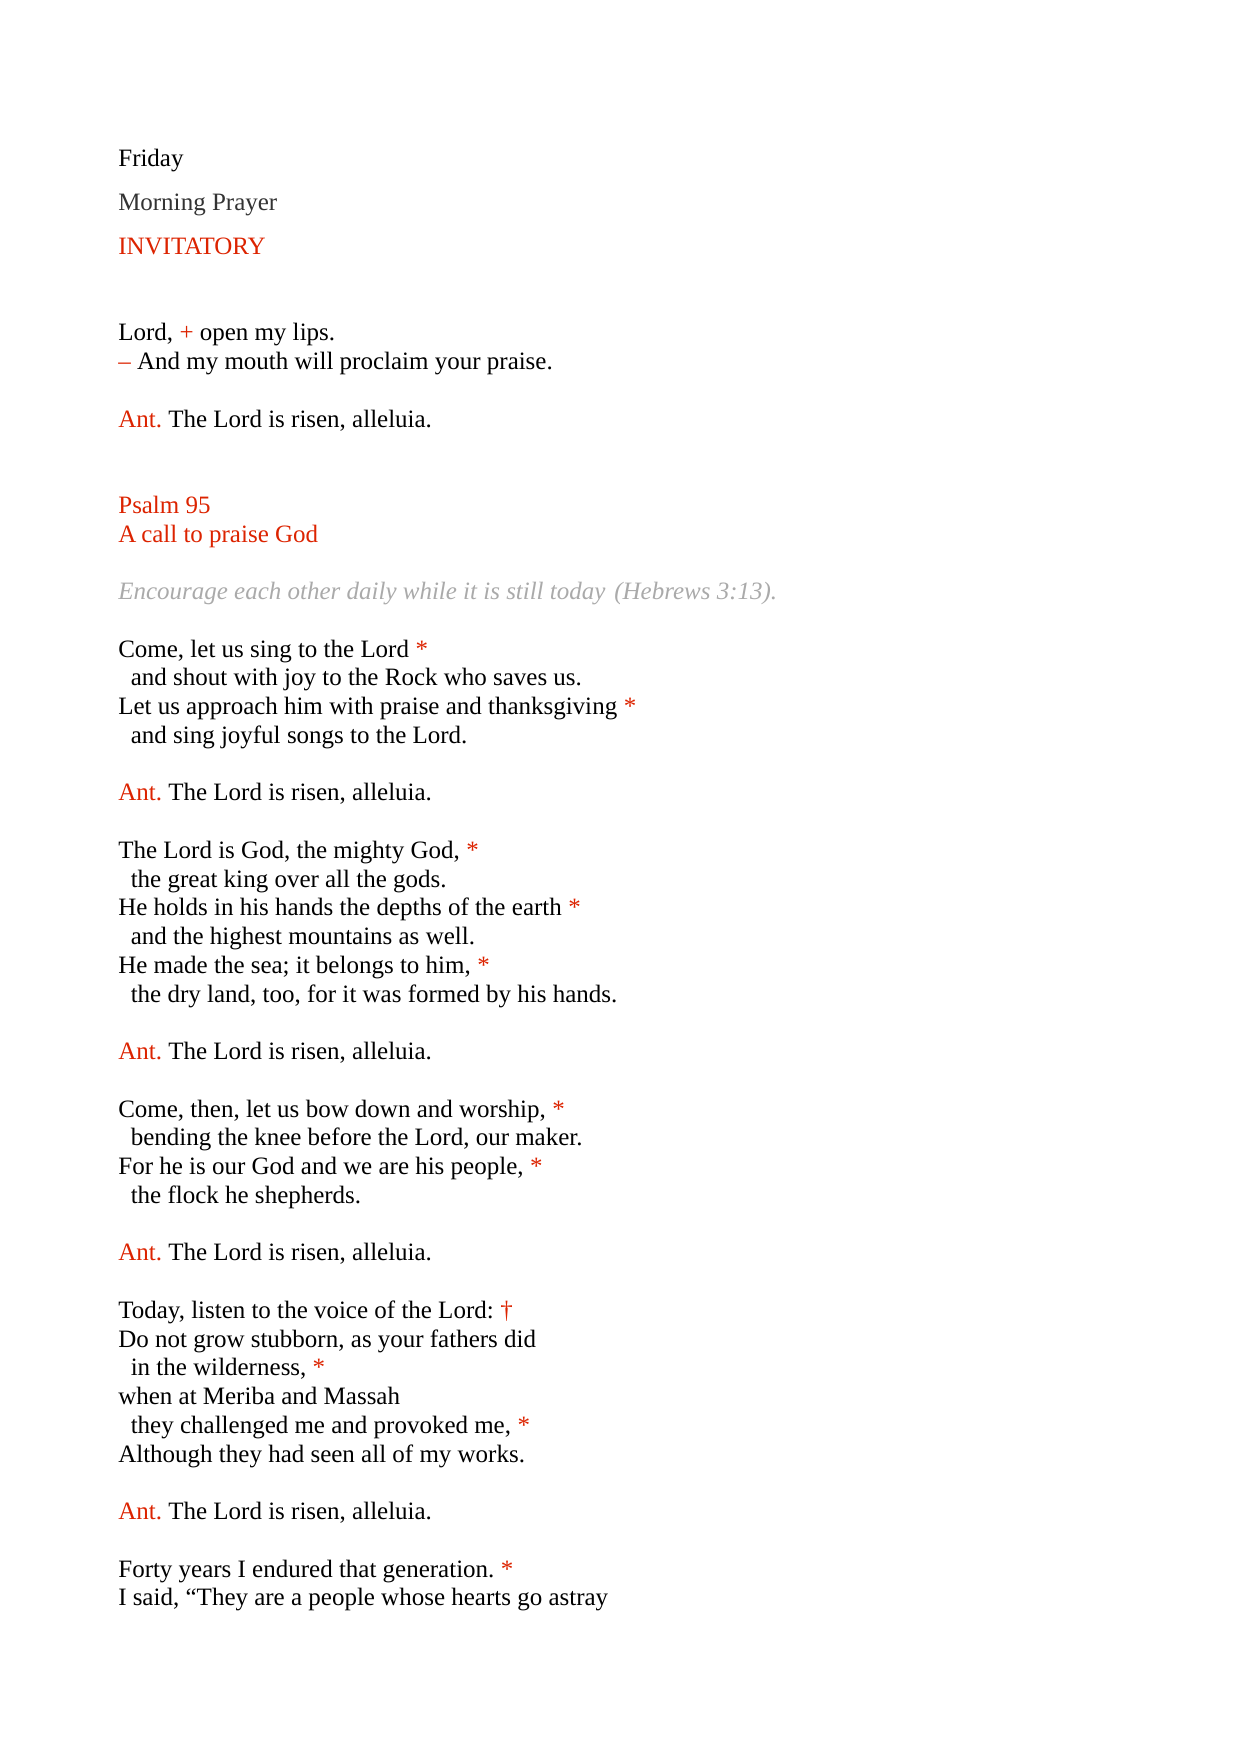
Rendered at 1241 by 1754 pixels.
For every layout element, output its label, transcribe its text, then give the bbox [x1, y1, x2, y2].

subtitle Friday [118, 143, 1122, 172]
text INVITATORY Lord, + open my lips. – And my mouth will proclaim your praise. Ant. The Lord is risen, alleluia. Psalm 95 A call to praise God Encourage each other daily while it is still today (Hebrews 3:13). Come, let us sing to the Lord * and shout with joy to the Rock who saves us. Let us approach him with praise and thanksgiving * and sing joyful songs to the Lord. Ant. The Lord is risen, alleluia. The Lord is God, the mighty God, * the great king over all the gods. He holds in his hands the depths of the earth * and the highest mountains as well. He made the sea; it belongs to him, * the dry land, too, for it was formed by his hands. Ant. The Lord is risen, alleluia. Come, then, let us bow down and worship, * bending the knee before the Lord, our maker. For he is our God and we are his people, * the flock he shepherds. Ant. The Lord is risen, alleluia. Today, listen to the voice of the Lord: † Do not grow stubborn, as your fathers did in the wilderness, * when at Meriba and Massah they challenged me and provoked me, * Although they had seen all of my works. Ant. The Lord is risen, alleluia. Forty years I endured that generation. * I said, “They are a people whose hearts go astray [118, 231, 1122, 1611]
text Morning Prayer [118, 184, 1122, 216]
